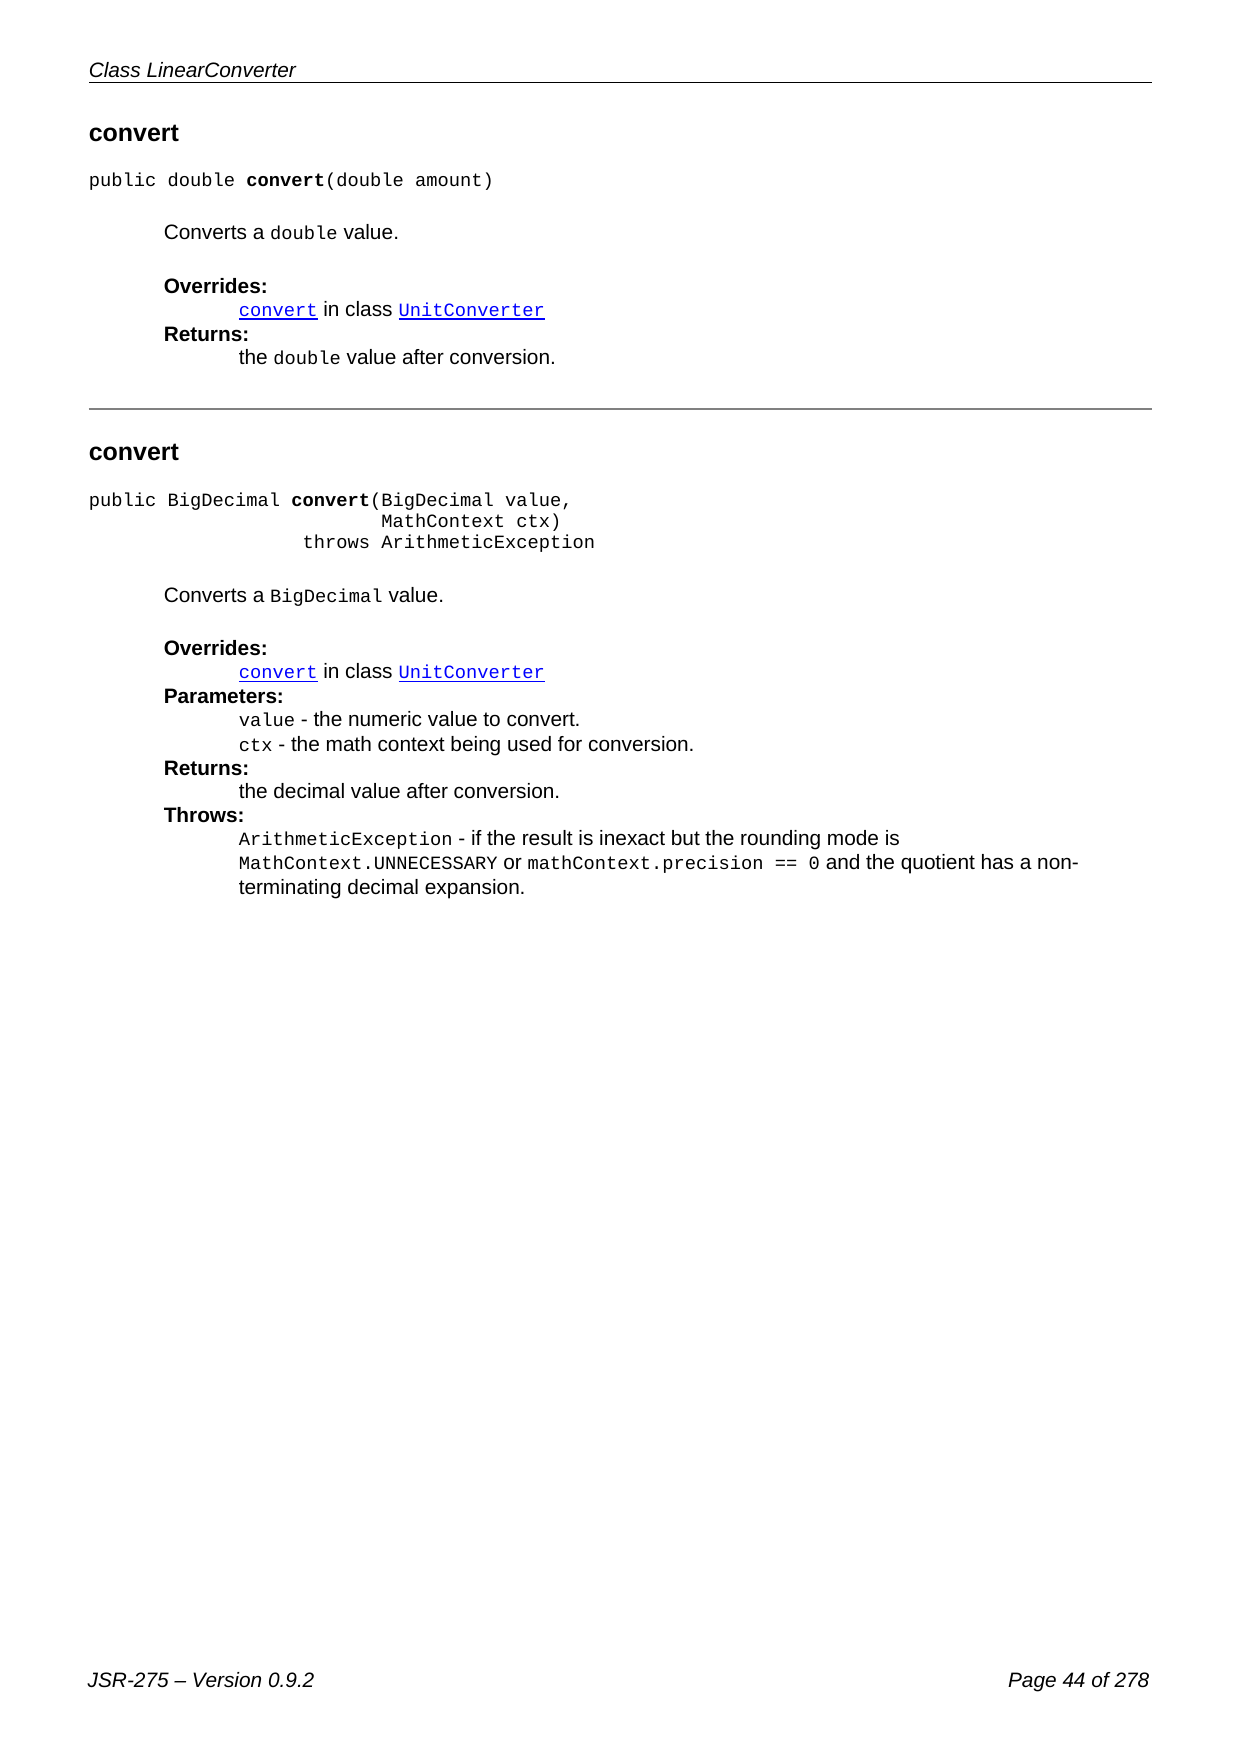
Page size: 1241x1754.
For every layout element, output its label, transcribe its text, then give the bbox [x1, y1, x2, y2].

subtitle convert [88, 438, 1152, 466]
text the decimal value after conversion. [238, 780, 1152, 803]
text Converts a BigDecimal value. [163, 583, 1152, 608]
text Converts a double value. [163, 221, 1152, 245]
text Returns: [163, 757, 1152, 780]
text the double value after conversion. [238, 346, 1152, 370]
text Overrides: [163, 274, 1152, 298]
subtitle convert [88, 118, 1152, 146]
text ArithmeticException - if the result is inexact but the rounding mode is MathContext.UNNECESSARY or mathContext.precision == 0 and the quotient has a non-terminating decimal expansion. [238, 826, 1152, 899]
text value - the numeric value to convert. [238, 708, 1152, 732]
text convert in class UnitConverter [238, 660, 1152, 684]
text public double convert(double amount) [88, 171, 1152, 192]
text ctx - the math context being used for conversion. [238, 732, 1152, 757]
text public BigDecimal convert(BigDecimal value, MathContext ctx) throws ArithmeticException [88, 490, 1152, 554]
text convert in class UnitConverter [238, 298, 1152, 322]
text Overrides: [163, 637, 1152, 660]
text Throws: [163, 803, 1152, 826]
text Returns: [163, 322, 1152, 346]
text Parameters: [163, 684, 1152, 708]
